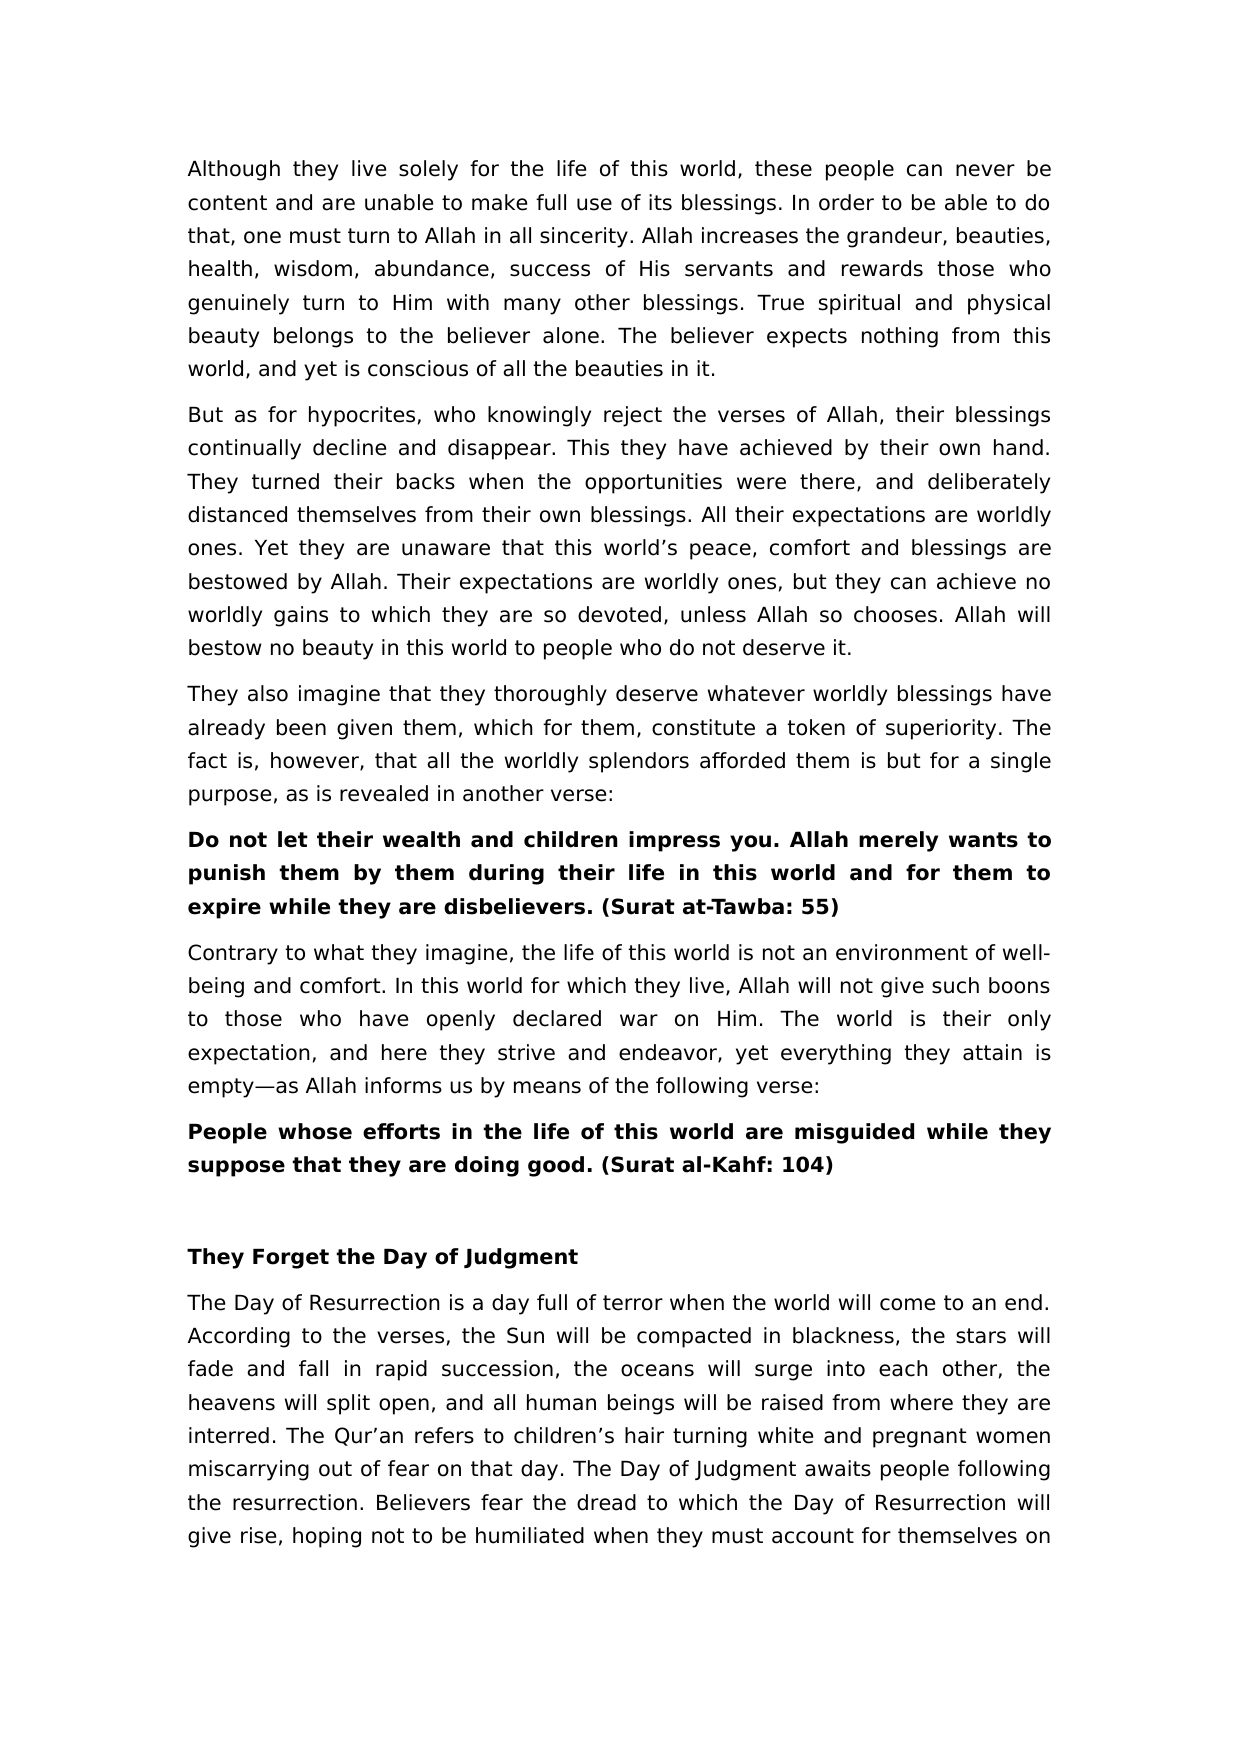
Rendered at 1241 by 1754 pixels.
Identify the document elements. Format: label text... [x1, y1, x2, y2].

text They also imagine that they thoroughly deserve whatever worldly blessings have already been given them, which for them, constitute a token of superiority. The fact is, however, that all the worldly splendors afforded them is but for a single purpose, as is revealed in another verse: [187, 675, 1053, 808]
text People whose efforts in the life of this world are misguided while they suppose that they are doing good. (Surat al-Kahf: 104) [187, 1112, 1053, 1179]
text The Day of Resurrection is a day full of terror when the world will come to an end. According to the verses, the Sun will be compacted in blackness, the stars will fade and fall in rapid succession, the oceans will surge into each other, the heavens will split open, and all human beings will be raised from where they are interred. The Qur’an refers to children’s hair turning white and pregnant women miscarrying out of fear on that day. The Day of Judgment awaits people following the resurrection. Believers fear the dread to which the Day of Resurrection will give rise, hoping not to be humiliated when they must account for themselves on [187, 1283, 1053, 1550]
text Although they live solely for the life of this world, these people can never be content and are unable to make full use of its blessings. In order to be able to do that, one must turn to Allah in all sincerity. Allah increases the grandeur, beauties, health, wisdom, abundance, success of His servants and rewards those who genuinely turn to Him with many other blessings. True spiritual and physical beauty belongs to the believer alone. The believer expects nothing from this world, and yet is conscious of all the beauties in it. [187, 150, 1053, 383]
text Contrary to what they imagine, the life of this world is not an environment of well-being and comfort. In this world for which they live, Allah will not give such boons to those who have openly declared war on Him. The world is their only expectation, and here they strive and endeavor, yet everything they attain is empty—as Allah informs us by means of the following verse: [187, 933, 1053, 1100]
subtitle They Forget the Day of Judgment [187, 1237, 1053, 1271]
text But as for hypocrites, who knowingly reject the verses of Allah, their blessings continually decline and disappear. This they have achieved by their own hand. They turned their backs when the opportunities were there, and deliberately distanced themselves from their own blessings. All their expectations are worldly ones. Yet they are unaware that this world’s peace, comfort and blessings are bestowed by Allah. Their expectations are worldly ones, but they can achieve no worldly gains to which they are so devoted, unless Allah so chooses. Allah will bestow no beauty in this world to people who do not deserve it. [187, 396, 1053, 662]
text Do not let their wealth and children impress you. Allah merely wants to punish them by them during their life in this world and for them to expire while they are disbelievers. (Surat at-Tawba: 55) [187, 821, 1053, 921]
